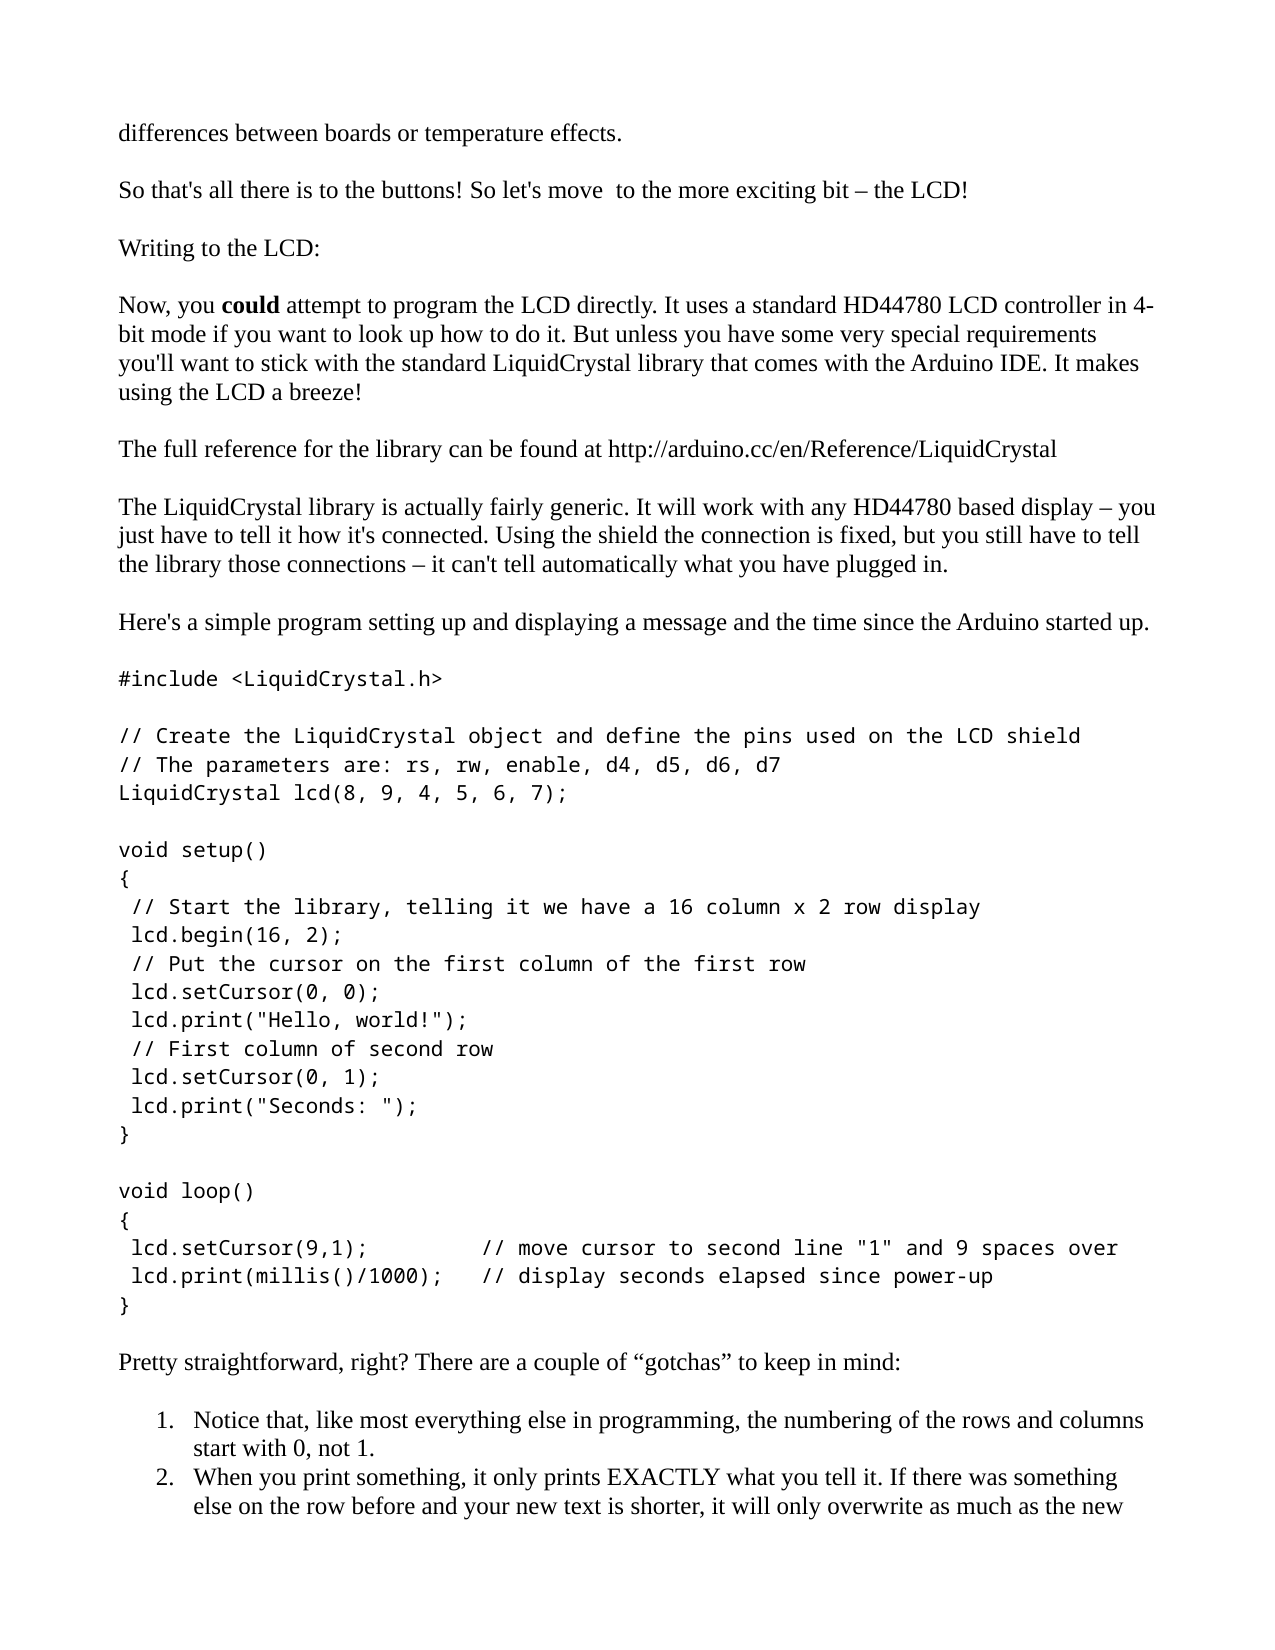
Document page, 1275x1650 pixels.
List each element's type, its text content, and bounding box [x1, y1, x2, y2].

text lcd.setCursor(9,1); // move cursor to second line "1" and 9 spaces over [118, 1233, 1157, 1262]
text // The parameters are: rs, rw, enable, d4, d5, d6, d7 [118, 750, 1157, 778]
text // Put the cursor on the first column of the first row [118, 949, 1157, 977]
text The full reference for the library can be found at http://arduino.cc/en/Reference/LiquidCrystal [118, 434, 1157, 463]
text lcd.setCursor(0, 1); [118, 1062, 1157, 1091]
text Now, you could attempt to program the LCD directly. It uses a standard HD44780 LCD controller in 4-bit mode if you want to look up how to do it. But unless you have some very special requirements you'll want to stick with the standard LiquidCrystal library that comes with the Arduino IDE. It makes using the LCD a breeze! [118, 291, 1157, 406]
text } [118, 1119, 1157, 1148]
text // Create the LiquidCrystal object and define the pins used on the LCD shield [118, 721, 1157, 750]
list When you print something, it only prints EXACTLY what you tell it. If there was something else on the row before and your new text is shorter, it will only overwrite as much as the new [156, 1462, 1157, 1520]
text Pretty straightforward, right? There are a couple of “gotchas” to keep in mind: [118, 1347, 1157, 1376]
text LiquidCrystal lcd(8, 9, 4, 5, 6, 7); [118, 778, 1157, 807]
text So that's all there is to the buttons! So let's move to the more exciting bit – the LCD! [118, 176, 1157, 204]
text #include <LiquidCrystal.h> [118, 664, 1157, 693]
list Notice that, like most everything else in programming, the numbering of the rows and columns start with 0, not 1. [156, 1405, 1157, 1462]
text lcd.print(millis()/1000); // display seconds elapsed since power-up [118, 1262, 1157, 1290]
text { [118, 863, 1157, 892]
text differences between boards or temperature effects. [118, 118, 1157, 147]
text { [118, 1205, 1157, 1233]
text Writing to the LCD: [118, 233, 1157, 262]
text lcd.print("Seconds: "); [118, 1091, 1157, 1119]
text void loop() [118, 1176, 1157, 1205]
text Here's a simple program setting up and displaying a message and the time since the Arduino started up. [118, 607, 1157, 636]
text The LiquidCrystal library is actually fairly generic. It will work with any HD44780 based display – you just have to tell it how it's connected. Using the shield the connection is fixed, but you still have to tell the library those connections – it can't tell automatically what you have plugged in. [118, 492, 1157, 578]
text // Start the library, telling it we have a 16 column x 2 row display [118, 892, 1157, 920]
text } [118, 1290, 1157, 1318]
text lcd.setCursor(0, 0); [118, 977, 1157, 1006]
text // First column of second row [118, 1034, 1157, 1062]
text lcd.print("Hello, world!"); [118, 1006, 1157, 1034]
text lcd.begin(16, 2); [118, 920, 1157, 949]
text void setup() [118, 835, 1157, 863]
